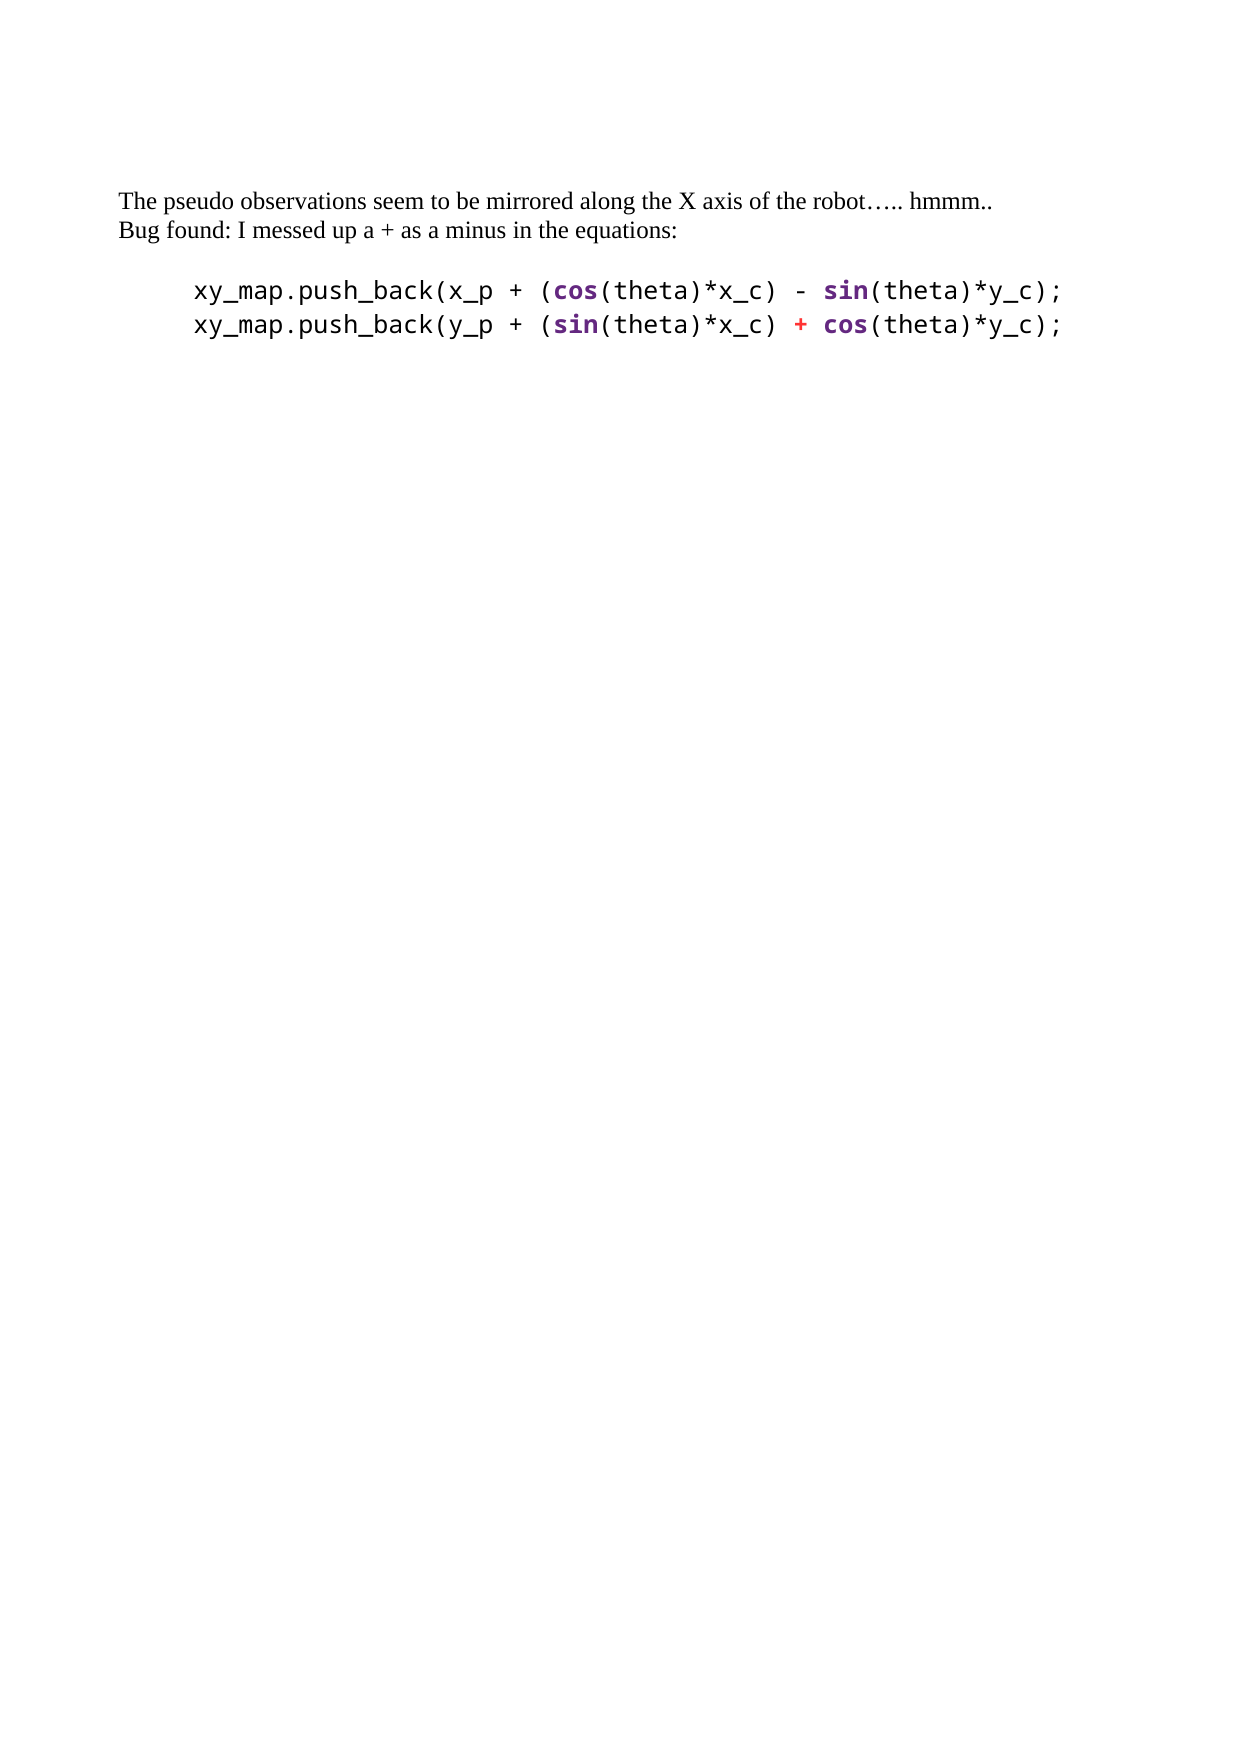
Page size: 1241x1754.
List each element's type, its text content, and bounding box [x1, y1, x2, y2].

text Bug found: I messed up a + as a minus in the equations: [118, 215, 1122, 244]
text The pseudo observations seem to be mirrored along the X axis of the robot….. hmmm.. [118, 186, 1122, 215]
text xy_map.push_back(x_p + (cos(theta)*x_c) - sin(theta)*y_c); [118, 272, 1122, 307]
text xy_map.push_back(y_p + (sin(theta)*x_c) + cos(theta)*y_c); [118, 307, 1122, 341]
